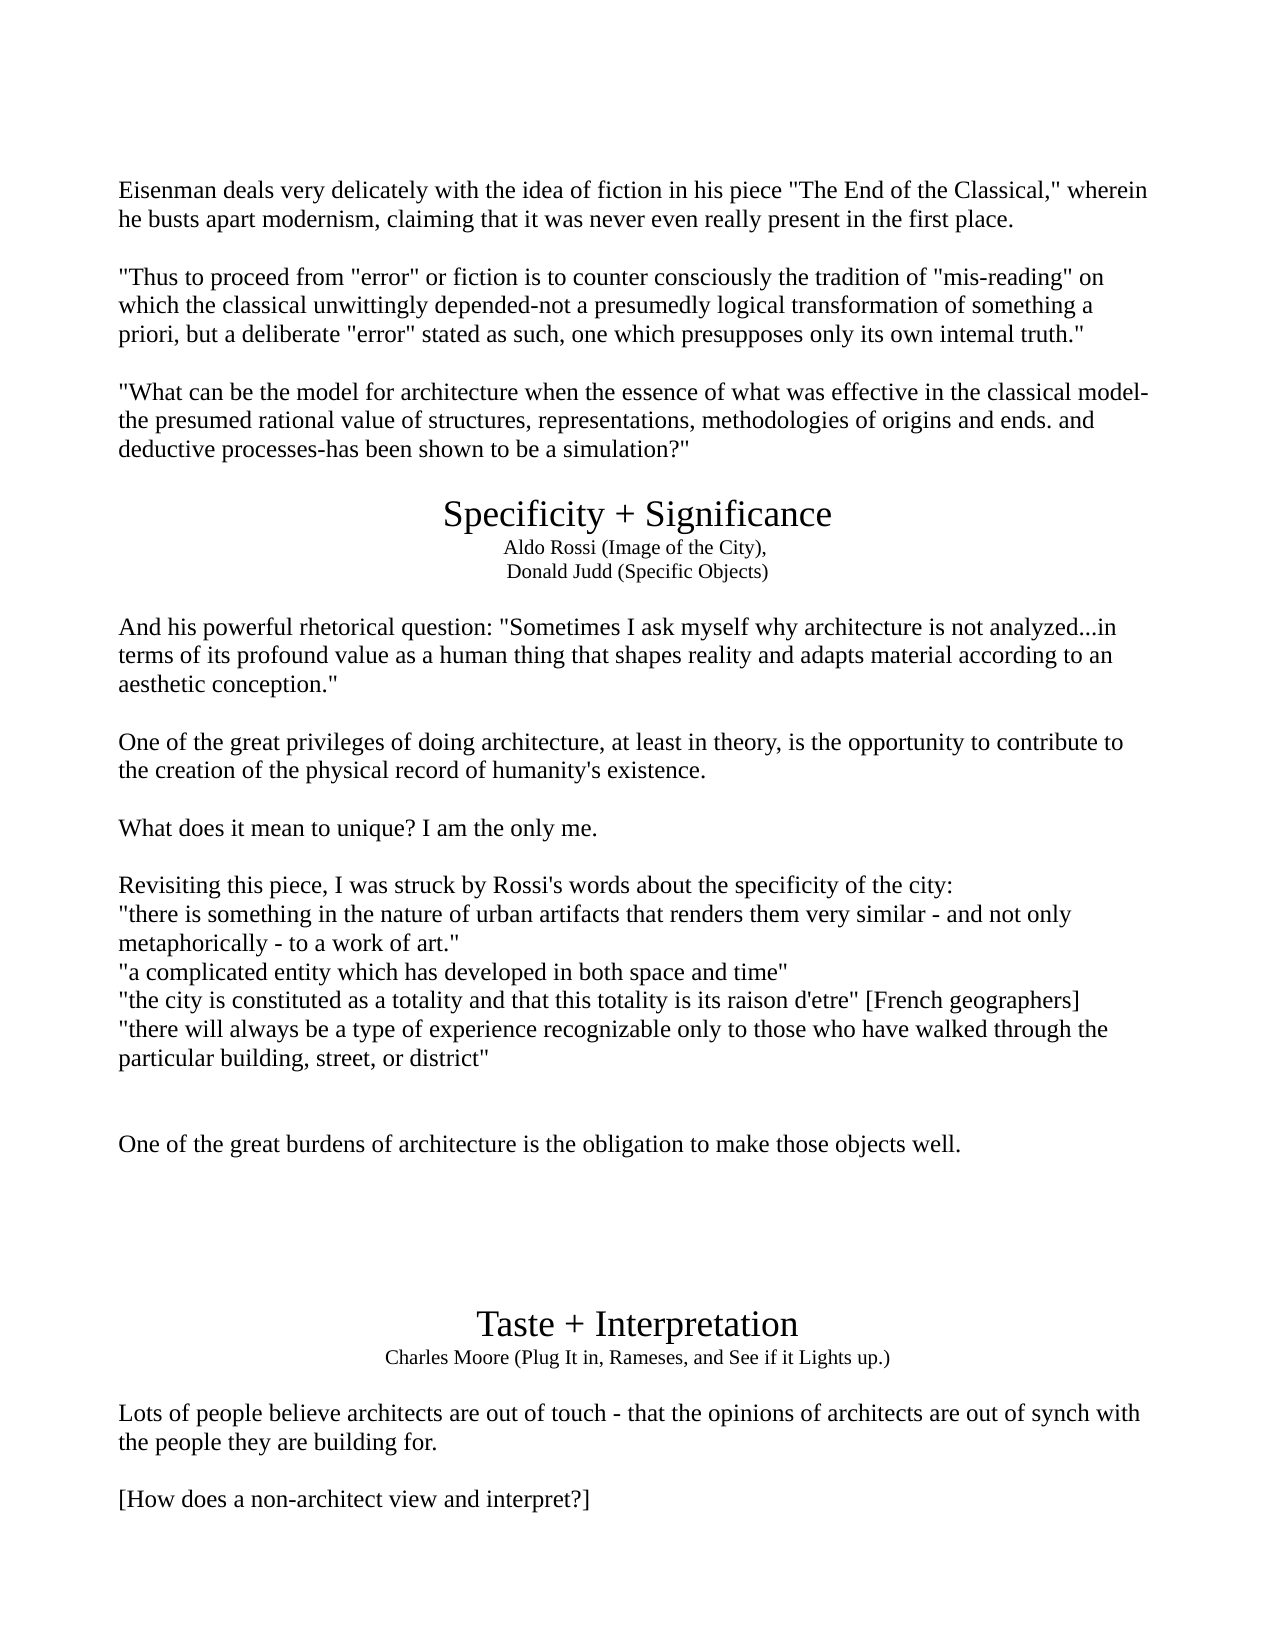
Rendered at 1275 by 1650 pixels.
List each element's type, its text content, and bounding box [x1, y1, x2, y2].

text "What can be the model for architecture when the essence of what was effective in the classical model-the presumed rational value of structures, representations, methodologies of origins and ends. and deductive processes-has been shown to be a simulation?" [118, 377, 1157, 463]
text Lots of people believe architects are out of touch - that the opinions of architects are out of synch with the people they are building for. [118, 1398, 1157, 1455]
text Revisiting this piece, I was struck by Rossi's words about the specificity of the city: [118, 871, 1157, 899]
text "Thus to proceed from "error" or fiction is to counter consciously the tradition of "mis-reading" on which the classical unwittingly depended-not a presumedly logical transformation of something a priori, but a deliberate "error" stated as such, one which presupposes only its own intemal truth." [118, 262, 1157, 348]
text Eisenman deals very delicately with the idea of fiction in his piece "The End of the Classical," wherein he busts apart modernism, claiming that it was never even really present in the first place. [118, 176, 1157, 233]
text "the city is constituted as a totality and that this totality is its raison d'etre" [French geographers] [118, 986, 1157, 1014]
text "there is something in the nature of urban artifacts that renders them very similar - and not only metaphorically - to a work of art." [118, 899, 1157, 957]
text Specificity + Significance [118, 492, 1157, 535]
text One of the great privileges of doing architecture, at least in theory, is the opportunity to contribute to the creation of the physical record of humanity's existence. [118, 727, 1157, 784]
text Aldo Rossi (Image of the City), [118, 535, 1157, 559]
text "there will always be a type of experience recognizable only to those who have walked through the particular building, street, or district" [118, 1014, 1157, 1072]
text And his powerful rhetorical question: "Sometimes I ask myself why architecture is not analyzed...in terms of its profound value as a human thing that shapes reality and adapts material according to an aesthetic conception." [118, 612, 1157, 698]
text [How does a non-architect view and interpret?] [118, 1484, 1157, 1513]
text Donald Judd (Specific Objects) [118, 559, 1157, 583]
text Charles Moore (Plug It in, Rameses, and See if it Lights up.) [118, 1345, 1157, 1369]
text One of the great burdens of architecture is the obligation to make those objects well. [118, 1129, 1157, 1158]
text What does it mean to unique? I am the only me. [118, 813, 1157, 842]
text Taste + Interpretation [118, 1302, 1157, 1345]
text "a complicated entity which has developed in both space and time" [118, 957, 1157, 986]
